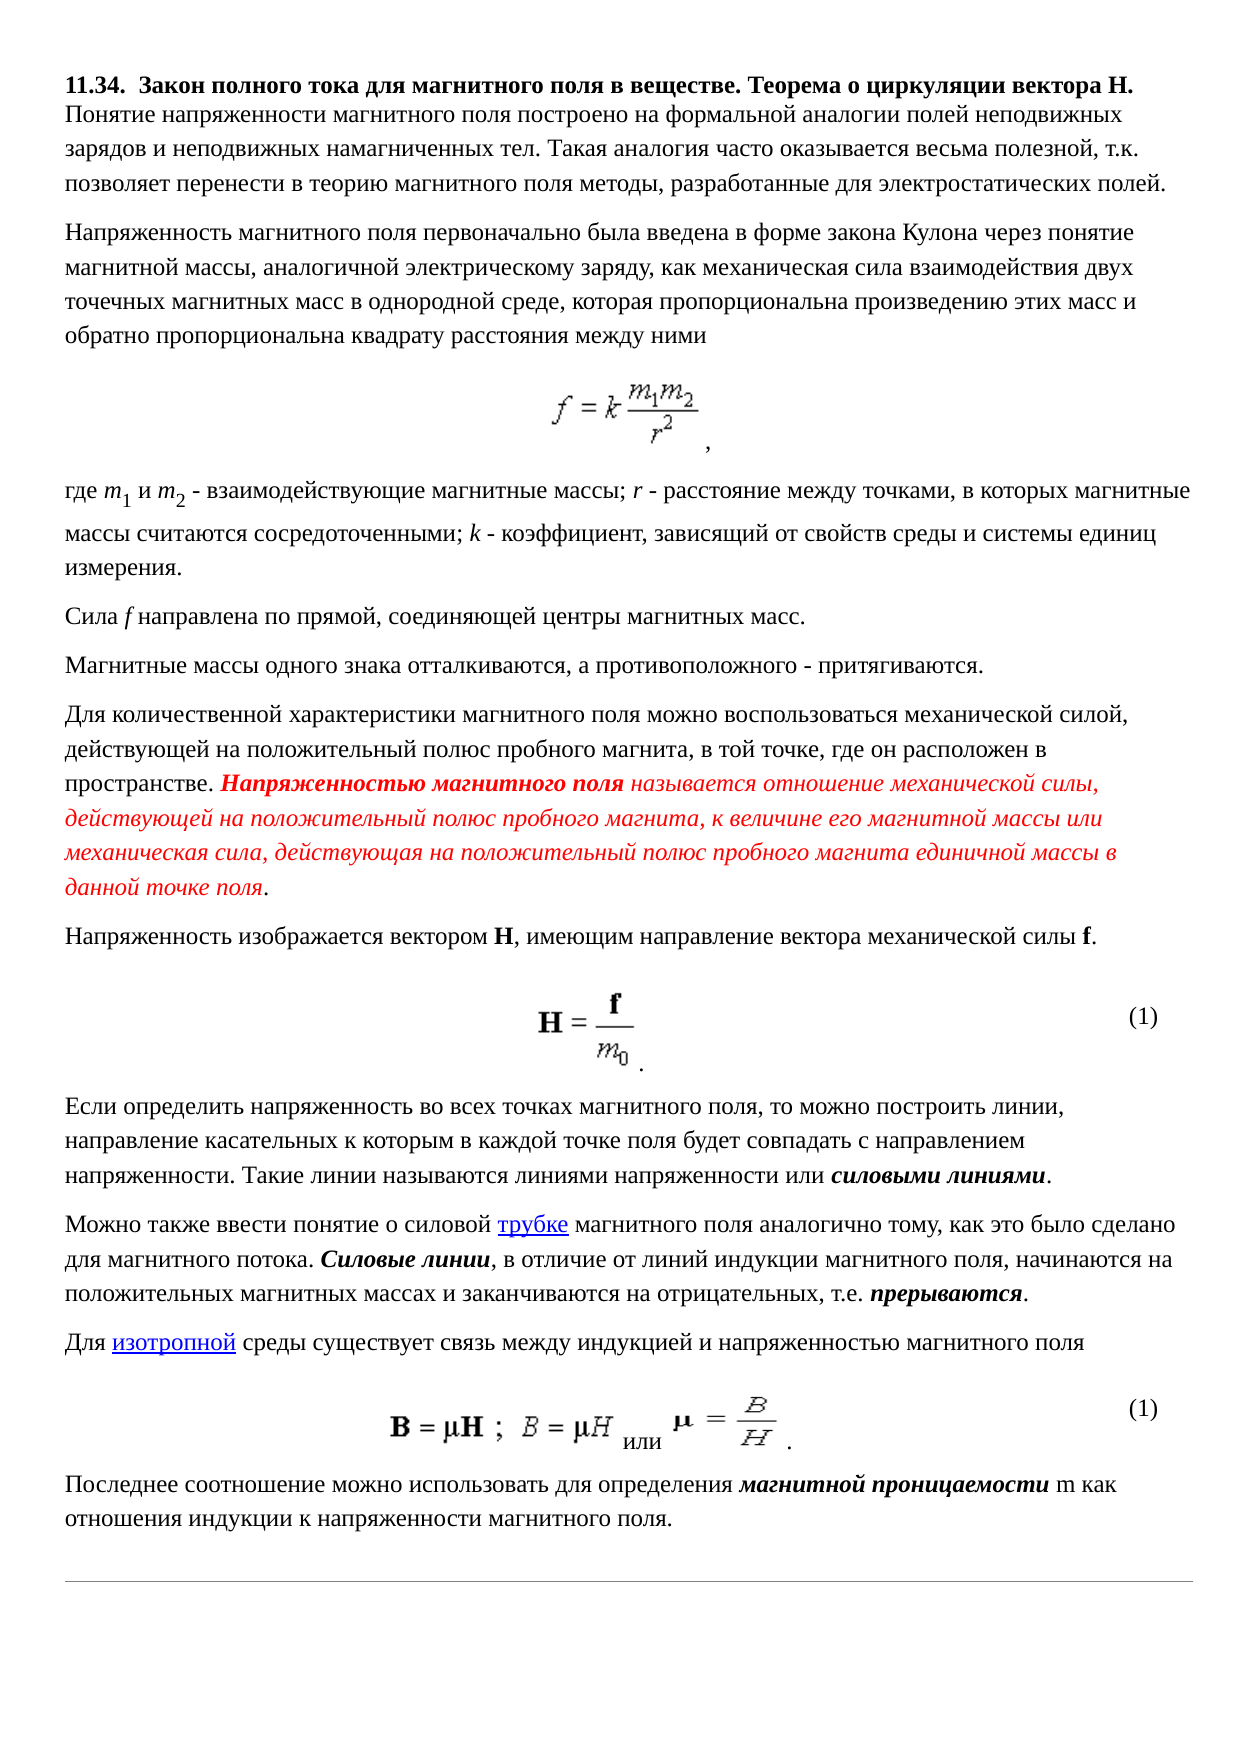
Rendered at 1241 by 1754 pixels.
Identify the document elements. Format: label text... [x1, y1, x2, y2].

text , [64, 369, 1193, 455]
picture [386, 1410, 623, 1450]
text Понятие напряженности магнитного поля построено на формальной аналогии полей неподвижных зарядов и неподвижных намагниченных тел. Такая аналогия часто оказывается весьма полезной, т.к. позволяет перенести в теорию магнитного поля методы, разработанные для электростатических полей. [64, 99, 1193, 197]
table_header . [65, 970, 1115, 1091]
text Последнее соотношение можно использовать для определения магнитной проницаемости m как отношения индукции к напряженности магнитного поля. [64, 1469, 1193, 1532]
text Можно также ввести понятие о силовой трубке магнитного поля аналогично тому, как это было сделано для магнитного потока. Силовые линии, в отличие от линий индукции магнитного поля, начинаются на положительных магнитных массах и заканчиваются на отрицательных, т.е. прерываются. [64, 1209, 1193, 1307]
text Сила f направлена по прямой, соединяющей центры магнитных масс. [64, 601, 1193, 630]
text 11.34. Закон полного тока для магнитного поля в веществе. Теорема о циркуляции вектора Н. [64, 70, 1193, 99]
text Магнитные массы одного знака отталкиваются, а противоположного - притягиваются. [64, 651, 1193, 679]
table_header (1) [1115, 1376, 1182, 1469]
text где m1 и m2 - взаимодействующие магнитные массы; r - расстояние между точками, в которых магнитные массы считаются сосредоточенными; k - коэффициент, зависящий от свойств среды и системы единиц измерения. [64, 475, 1193, 581]
text Если определить напряженность во всех точках магнитного поля, то можно построить линии, направление касательных к которым в каждой точке поля будет совпадать с направлением напряженности. Такие линии называются линиями напряженности или силовыми линиями. [64, 1091, 1193, 1189]
picture [668, 1390, 787, 1450]
picture [535, 984, 638, 1072]
picture [547, 369, 705, 450]
table_header или . [65, 1376, 1114, 1469]
table_header (1) [1115, 970, 1182, 1091]
text Для количественной характеристики магнитного поля можно воспользоваться механической силой, действующей на положительный полюс пробного магнита, в той точке, где он расположен в пространстве. Напряженностью магнитного поля называется отношение механической силы, действующей на положительный полюс пробного магнита, к величине его магнитной массы или механическая сила, действующая на положительный полюс пробного магнита единичной массы в данной точке поля. [64, 699, 1193, 901]
text Для изотропной среды существует связь между индукцией и напряженностью магнитного поля [64, 1327, 1193, 1356]
text Напряженность магнитного поля первоначально была введена в форме закона Кулона через понятие магнитной массы, аналогичной электрическому заряду, как механическая сила взаимодействия двух точечных магнитных масс в однородной среде, которая пропорциональна произведению этих масс и обратно пропорциональна квадрату расстояния между ними [64, 217, 1193, 349]
text Напряженность изображается вектором H, имеющим направление вектора механической силы f. [64, 921, 1193, 950]
